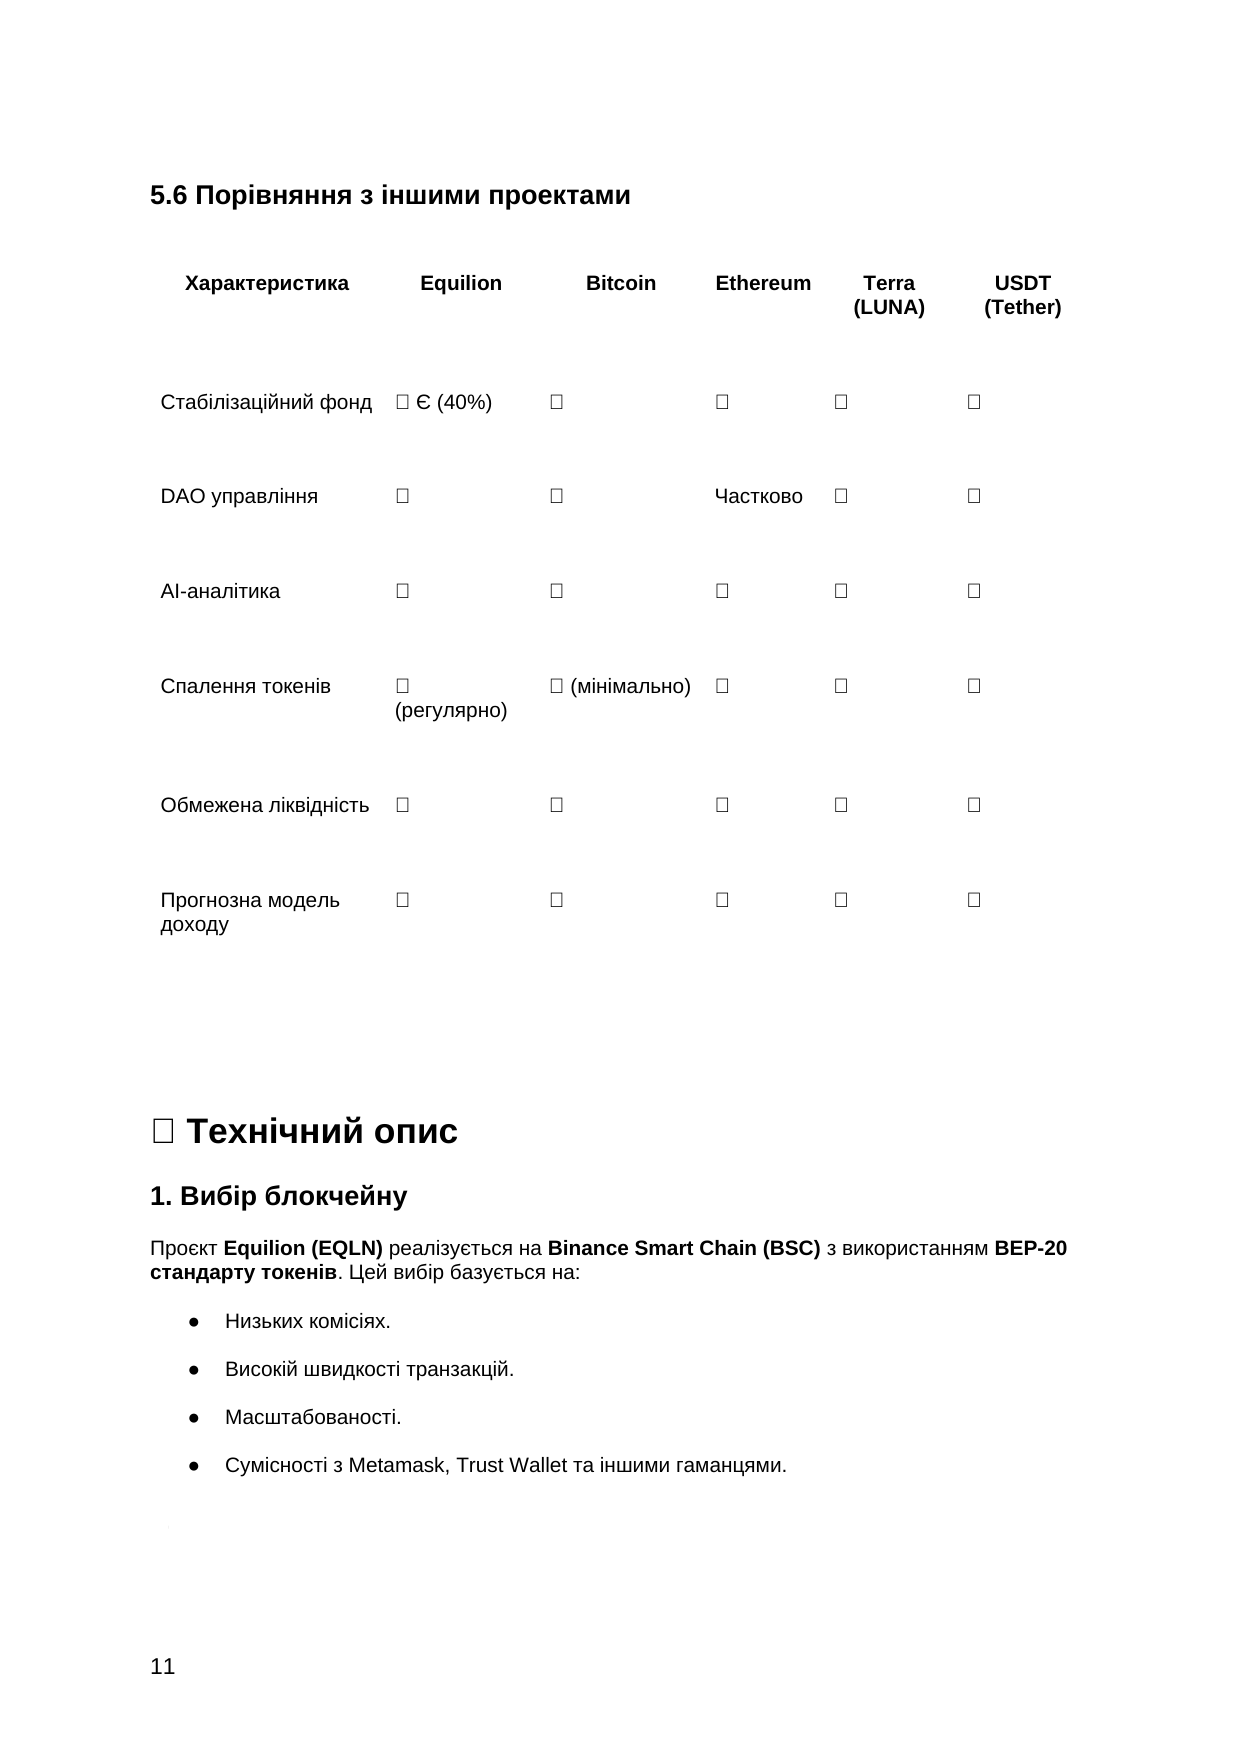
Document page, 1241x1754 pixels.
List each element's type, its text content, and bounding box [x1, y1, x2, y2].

table_cell ❌ [704, 757, 823, 852]
table_cell ❌ [956, 757, 1090, 852]
table_cell ❌ [956, 544, 1090, 638]
table_cell ✅ [384, 757, 538, 852]
table_cell AI-аналітика [150, 544, 384, 638]
table_cell ❌ [956, 852, 1090, 971]
table_cell ❌ [704, 852, 823, 971]
table_cell ✅ [384, 544, 538, 638]
subtitle 5.6 Порівняння з іншими проектами [150, 179, 1090, 210]
table_cell ✅ [704, 639, 823, 757]
subtitle 🔧 Технічний опис [150, 1110, 1090, 1151]
table_cell ✅ [823, 449, 956, 544]
list Високій швидкості транзакцій. [187, 1357, 1090, 1405]
table_cell Обмежена ліквідність [150, 757, 384, 852]
table_cell ✅ [823, 639, 956, 757]
table_cell ✅ [956, 354, 1090, 449]
table_cell ❌ [823, 852, 956, 971]
table_cell ✅ [384, 449, 538, 544]
list Сумісності з Metamask, Trust Wallet та іншими гаманцями. [187, 1453, 1090, 1501]
table_cell ❌ [823, 544, 956, 638]
table_cell ❌ [538, 449, 704, 544]
table_header Характеристика [150, 235, 384, 354]
text Проєкт Equilion (EQLN) реалізується на Binance Smart Chain (BSC) з використанням BEP-20 стандарту токенів. Цей вибір базується на: [150, 1236, 1090, 1284]
table_header Equilion [384, 235, 538, 354]
table_cell ❌ [538, 852, 704, 971]
table_cell Прогнозна модель доходу [150, 852, 384, 971]
table_cell ✅ [384, 852, 538, 971]
subtitle 1. Вибір блокчейну [150, 1180, 1090, 1211]
list Низьких комісіях. [187, 1309, 1090, 1357]
table_cell ✅ Є (40%) [384, 354, 538, 449]
table_cell ❌ [956, 639, 1090, 757]
table_cell ❌ [538, 354, 704, 449]
table_header Terra (LUNA) [823, 235, 956, 354]
table_cell DAO управління [150, 449, 384, 544]
table_cell ❌ [538, 544, 704, 638]
table_cell Спалення токенів [150, 639, 384, 757]
table_header Bitcoin [538, 235, 704, 354]
list Масштабованості. [187, 1405, 1090, 1453]
table_cell ❌ [704, 354, 823, 449]
table_cell ❌ [538, 757, 704, 852]
table_cell ❌ [704, 544, 823, 638]
table_cell Частково [704, 449, 823, 544]
table_header Ethereum [704, 235, 823, 354]
table_cell ❌ [956, 449, 1090, 544]
table_cell Стабілізаційний фонд [150, 354, 384, 449]
table_header USDT (Tether) [956, 235, 1090, 354]
table_cell ✅ [823, 354, 956, 449]
table_cell ❌ [823, 757, 956, 852]
table_cell ✅ (мінімально) [538, 639, 704, 757]
table_cell ✅ (регулярно) [384, 639, 538, 757]
